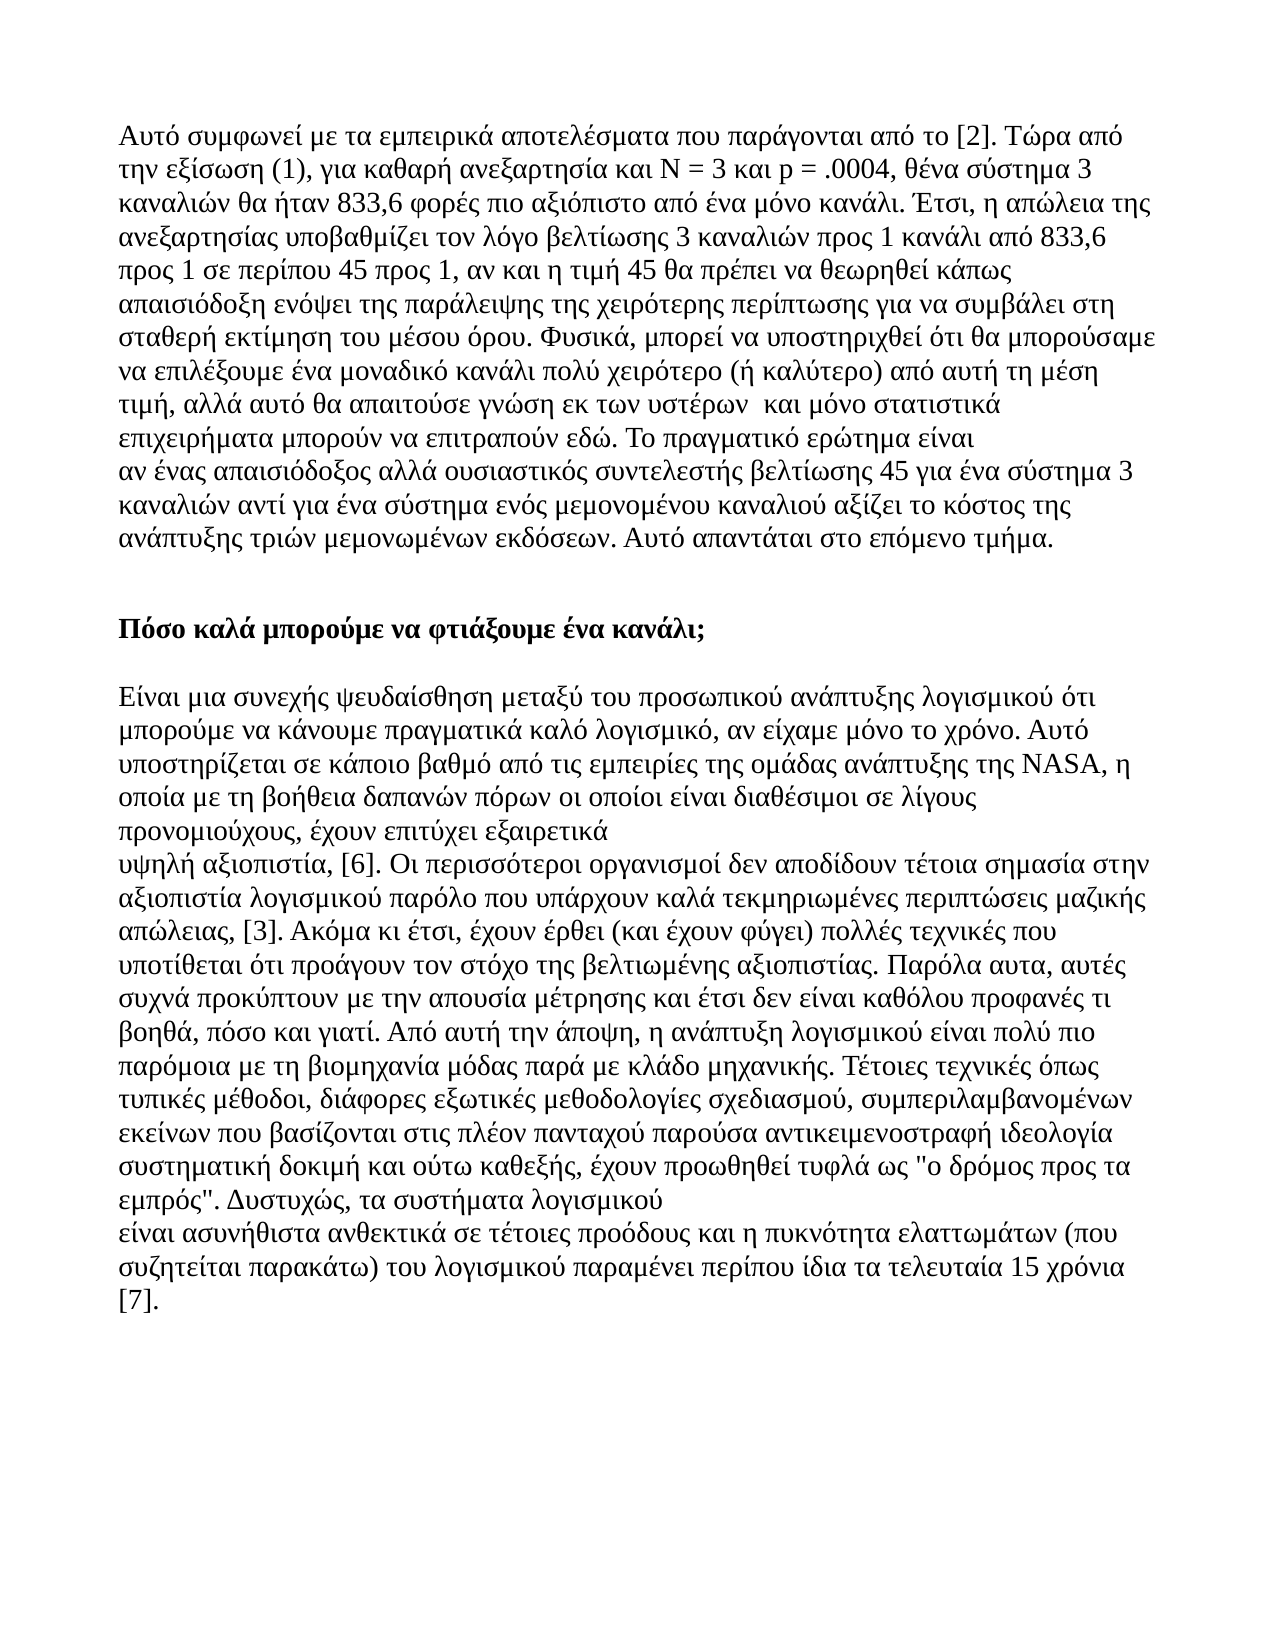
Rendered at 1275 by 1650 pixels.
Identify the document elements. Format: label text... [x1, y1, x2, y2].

text είναι ασυνήθιστα ανθεκτικά σε τέτοιες προόδους και η πυκνότητα ελαττωμάτων (που συζητείται παρακάτω) του λογισμικού παραμένει περίπου ίδια τα τελευταία 15 χρόνια [7]. [118, 1215, 1157, 1316]
text αν ένας απαισιόδοξος αλλά ουσιαστικός συντελεστής βελτίωσης 45 για ένα σύστημα 3 καναλιών αντί για ένα σύστημα ενός μεμονομένου καναλιού αξίζει το κόστος της ανάπτυξης τριών μεμονωμένων εκδόσεων. Αυτό απαντάται στο επόμενο τμήμα. [118, 453, 1157, 554]
text συστηματική δοκιμή και ούτω καθεξής, έχουν προωθηθεί τυφλά ως "ο δρόμος προς τα εμπρός". Δυστυχώς, τα συστήματα λογισμικού [118, 1148, 1157, 1215]
text υψηλή αξιοπιστία, [6]. Οι περισσότεροι οργανισμοί δεν αποδίδουν τέτοια σημασία στην αξιοπιστία λογισμικού παρόλο που υπάρχουν καλά τεκμηριωμένες περιπτώσεις μαζικής απώλειας, [3]. Ακόμα κι έτσι, έχουν έρθει (και έχουν φύγει) πολλές τεχνικές που υποτίθεται ότι προάγουν τον στόχο της βελτιωμένης αξιοπιστίας. Παρόλα αυτα, αυτές συχνά προκύπτουν με την απουσία μέτρησης και έτσι δεν είναι καθόλου προφανές τι βοηθά, πόσο και γιατί. Από αυτή την άποψη, η ανάπτυξη λογισμικού είναι πολύ πιο παρόμοια με τη βιομηχανία μόδας παρά με κλάδο μηχανικής. Τέτοιες τεχνικές όπως τυπικές μέθοδοι, διάφορες εξωτικές μεθοδολογίες σχεδιασμού, συμπεριλαμβανομένων εκείνων που βασίζονται στις πλέον πανταχού παρούσα αντικειμενοστραφή ιδεολογία [118, 846, 1157, 1148]
text Αυτό συμφωνεί με τα εμπειρικά αποτελέσματα που παράγονται από το [2]. Τώρα από την εξίσωση (1), για καθαρή ανεξαρτησία και N = 3 και p = .0004, θένα σύστημα 3 καναλιών θα ήταν 833,6 φορές πιο αξιόπιστο από ένα μόνο κανάλι. Έτσι, η απώλεια της ανεξαρτησίας υποβαθμίζει τον λόγο βελτίωσης 3 καναλιών προς 1 κανάλι από 833,6 προς 1 σε περίπου 45 προς 1, αν και η τιμή 45 θα πρέπει να θεωρηθεί κάπως [118, 118, 1157, 286]
text Πόσο καλά μπορούμε να φτιάξουμε ένα κανάλι; [118, 612, 1157, 645]
text απαισιόδοξη ενόψει της παράλειψης της χειρότερης περίπτωσης για να συμβάλει στη σταθερή εκτίμηση του μέσου όρου. Φυσικά, μπορεί να υποστηριχθεί ότι θα μπορούσαμε να επιλέξουμε ένα μοναδικό κανάλι πολύ χειρότερο (ή καλύτερο) από αυτή τη μέση τιμή, αλλά αυτό θα απαιτούσε γνώση εκ των υστέρων και μόνο στατιστικά επιχειρήματα μπορούν να επιτραπούν εδώ. Το πραγματικό ερώτημα είναι [118, 286, 1157, 453]
text Είναι μια συνεχής ψευδαίσθηση μεταξύ του προσωπικού ανάπτυξης λογισμικού ότι μπορούμε να κάνουμε πραγματικά καλό λογισμικό, αν είχαμε μόνο το χρόνο. Αυτό υποστηρίζεται σε κάποιο βαθμό από τις εμπειρίες της ομάδας ανάπτυξης της NASA, η οποία με τη βοήθεια δαπανών πόρων οι οποίοι είναι διαθέσιμοι σε λίγους προνομιούχους, έχουν επιτύχει εξαιρετικά [118, 679, 1157, 846]
